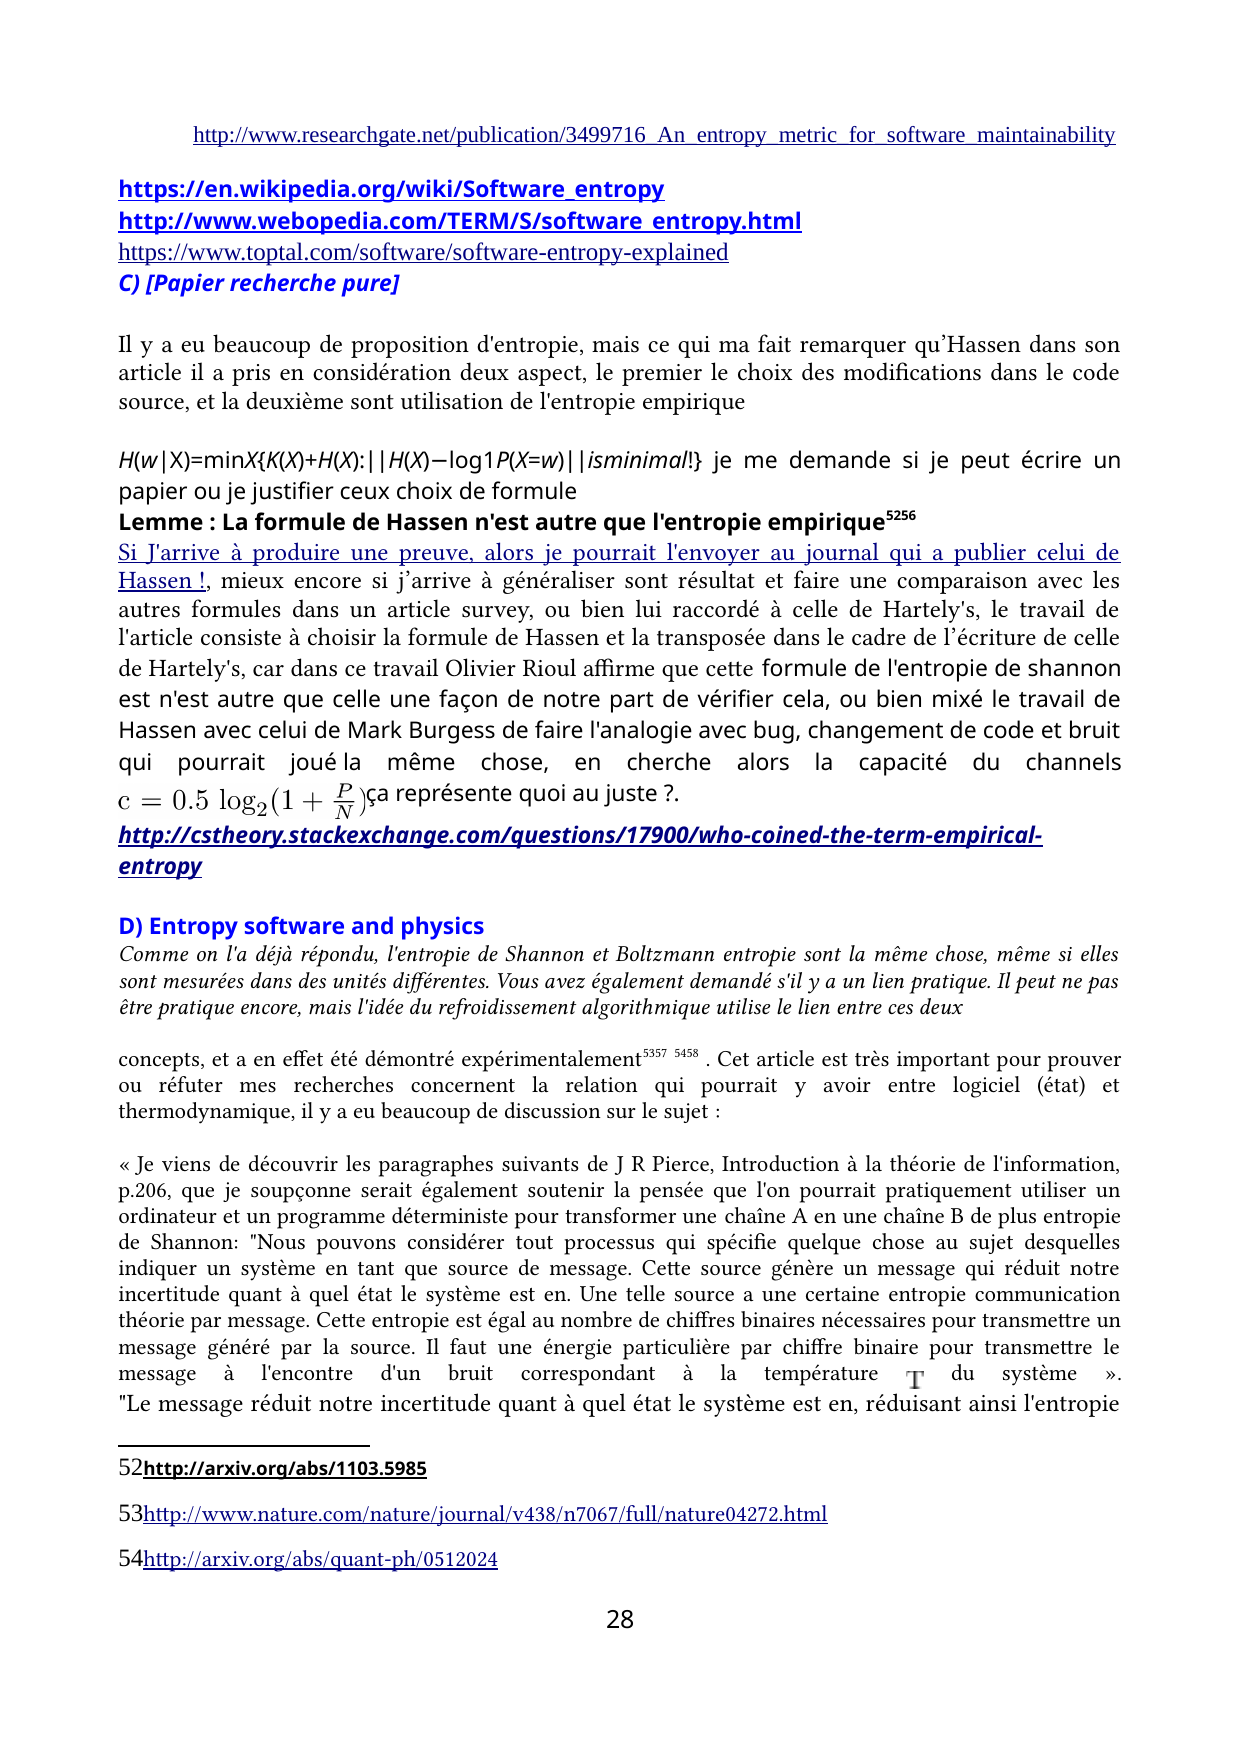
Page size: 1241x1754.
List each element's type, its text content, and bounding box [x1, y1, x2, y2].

subtitle Il y a eu beaucoup de proposition d'entropie, mais ce qui ma fait remarquer qu’Hassen dans son article il a pris en considération deux aspect, le premier le choix des modifications dans le code source, et la deuxième sont utilisation de l'entropie empirique [118, 329, 1122, 415]
subtitle http://www.nature.com/nature/journal/v438/n7067/full/nature04272.html [118, 1498, 1122, 1527]
subtitle H(w|X)=minX{K(X)+H(X):∣∣H(X)−log1P(X=w)∣∣isminimal!} je me demande si je peut écrire un papier ou je justifier ceux choix de formule [118, 444, 1122, 506]
subtitle https://en.wikipedia.org/wiki/Software_entropy [118, 173, 1122, 204]
subtitle Lemme : La formule de Hassen n'est autre que l'entropie empirique56 [118, 506, 1122, 537]
subtitle http://cstheory.stackexchange.com/questions/17900/who-coined-the-term-empirical-entropy [118, 819, 1122, 882]
picture [906, 1371, 924, 1389]
subtitle http://www.webopedia.com/TERM/S/software_entropy.html [118, 204, 1122, 236]
subtitle « Je viens de découvrir les paragraphes suivants de J R Pierce, Introduction à la théorie de l'information, p.206, que je soupçonne serait également soutenir la pensée que l'on pourrait pratiquement utiliser un ordinateur et un programme déterministe pour transformer une chaîne A en une chaîne B de plus entropie de Shannon: "Nous pouvons considérer tout processus qui spécifie quelque chose au sujet desquelles indiquer un système en tant que source de message. Cette source génère un message qui réduit notre incertitude quant à quel état le système est en. Une telle source a une certaine entropie communication théorie par message. Cette entropie est égal au nombre de chiffres binaires nécessaires pour transmettre un message généré par la source. Il faut une énergie particulière par chiffre binaire pour transmettre le message à l'encontre d'un bruit correspondant à la température du système ». "Le message réduit notre incertitude quant à quel état le système est en, réduisant ainsi l'entropie [118, 1151, 1122, 1417]
subtitle C) [Papier recherche pure] [118, 267, 1122, 298]
subtitle https://www.toptal.com/software/software-entropy-explained [118, 236, 1122, 267]
subtitle http://arxiv.org/abs/1103.5985 [118, 1452, 1122, 1481]
subtitle http://arxiv.org/abs/quant-ph/0512024 [118, 1543, 1122, 1572]
subtitle D) Entropy software and physics [118, 910, 1122, 941]
subtitle http://www.researchgate.net/publication/3499716_An_entropy_metric_for_software_maintainability [193, 118, 1122, 149]
picture [118, 783, 366, 819]
subtitle concepts, et a en effet été démontré expérimentalement57 58 . Cet article est très important pour prouver ou réfuter mes recherches concernent la relation qui pourrait y avoir entre logiciel (état) et thermodynamique, il y a eu beaucoup de discussion sur le sujet : [118, 1046, 1122, 1124]
subtitle Comme on l'a déjà répondu, l'entropie de Shannon et Boltzmann entropie sont la même chose, même si elles sont mesurées dans des unités différentes. Vous avez également demandé s'il y a un lien pratique. Il peut ne pas être pratique encore, mais l'idée du refroidissement algorithmique utilise le lien entre ces deux [118, 941, 1122, 1020]
subtitle Si J'arrive à produire une preuve, alors je pourrait l'envoyer au journal qui a publier celui de Hassen !, mieux encore si j’arrive à généraliser sont résultat et faire une comparaison avec les autres formules dans un article survey, ou bien lui raccordé à celle de Hartely's, le travail de l'article consiste à choisir la formule de Hassen et la transposée dans le cadre de l’écriture de celle de Hartely's, car dans ce travail Olivier Rioul affirme que cette formule de l'entropie de shannon est n'est autre que celle une façon de notre part de vérifier cela, ou bien mixé le travail de Hassen avec celui de Mark Burgess de faire l'analogie avec bug, changement de code et bruit qui pourrait joué la même chose, en cherche alors la capacité du channels ça représente quoi au juste ?. [118, 537, 1122, 819]
